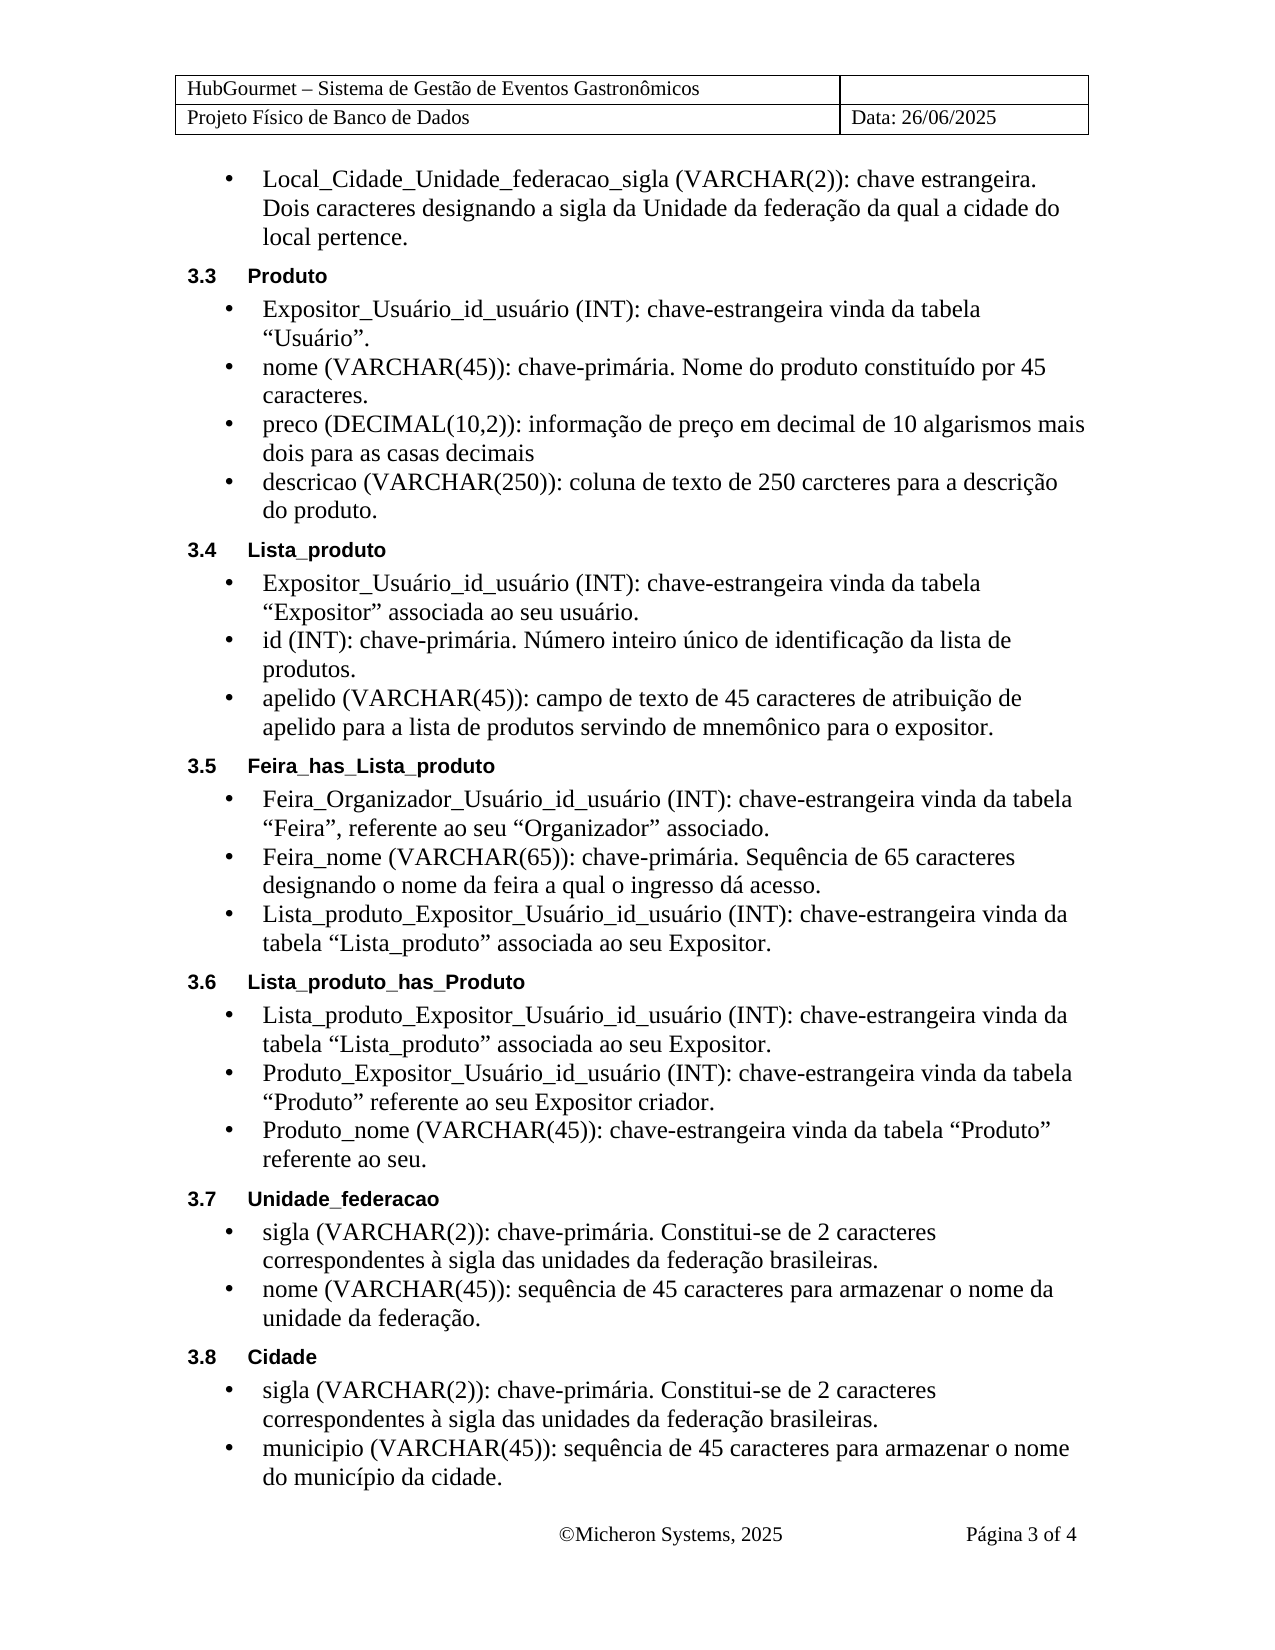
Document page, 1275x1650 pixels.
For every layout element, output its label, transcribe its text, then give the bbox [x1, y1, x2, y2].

subtitle Lista_produto [187, 537, 1087, 562]
list Produto_Expositor_Usuário_id_usuário (INT): chave-estrangeira vinda da tabela “Produto” referente ao seu Expositor criador. [225, 1058, 1087, 1115]
list Expositor_Usuário_id_usuário (INT): chave-estrangeira vinda da tabela “Usuário”. [225, 294, 1087, 352]
list preco (DECIMAL(10,2)): informação de preço em decimal de 10 algarismos mais dois para as casas decimais [225, 409, 1087, 467]
list Expositor_Usuário_id_usuário (INT): chave-estrangeira vinda da tabela “Expositor” associada ao seu usuário. [225, 568, 1087, 625]
list apelido (VARCHAR(45)): campo de texto de 45 caracteres de atribuição de apelido para a lista de produtos servindo de mnemônico para o expositor. [225, 683, 1087, 740]
list Feira_Organizador_Usuário_id_usuário (INT): chave-estrangeira vinda da tabela “Feira”, referente ao seu “Organizador” associado. [225, 784, 1087, 842]
list sigla (VARCHAR(2)): chave-primária. Constitui-se de 2 caracteres correspondentes à sigla das unidades da federação brasileiras. [225, 1375, 1087, 1433]
list sigla (VARCHAR(2)): chave-primária. Constitui-se de 2 caracteres correspondentes à sigla das unidades da federação brasileiras. [225, 1217, 1087, 1274]
list nome (VARCHAR(45)): sequência de 45 caracteres para armazenar o nome da unidade da federação. [225, 1274, 1087, 1332]
subtitle Produto [187, 263, 1087, 288]
list Local_Cidade_Unidade_federacao_sigla (VARCHAR(2)): chave estrangeira. Dois caracteres designando a sigla da Unidade da federação da qual a cidade do local pertence. [225, 164, 1087, 250]
subtitle Cidade [187, 1344, 1087, 1369]
subtitle Feira_has_Lista_produto [187, 753, 1087, 778]
list id (INT): chave-primária. Número inteiro único de identificação da lista de produtos. [225, 625, 1087, 683]
list Produto_nome (VARCHAR(45)): chave-estrangeira vinda da tabela “Produto” referente ao seu. [225, 1115, 1087, 1173]
subtitle Unidade_federacao [187, 1185, 1087, 1210]
subtitle Lista_produto_has_Produto [187, 969, 1087, 994]
list Lista_produto_Expositor_Usuário_id_usuário (INT): chave-estrangeira vinda da tabela “Lista_produto” associada ao seu Expositor. [225, 1000, 1087, 1058]
list Lista_produto_Expositor_Usuário_id_usuário (INT): chave-estrangeira vinda da tabela “Lista_produto” associada ao seu Expositor. [225, 899, 1087, 957]
list municipio (VARCHAR(45)): sequência de 45 caracteres para armazenar o nome do município da cidade. [225, 1433, 1087, 1490]
list nome (VARCHAR(45)): chave-primária. Nome do produto constituído por 45 caracteres. [225, 352, 1087, 409]
list Feira_nome (VARCHAR(65)): chave-primária. Sequência de 65 caracteres designando o nome da feira a qual o ingresso dá acesso. [225, 842, 1087, 899]
list descricao (VARCHAR(250)): coluna de texto de 250 carcteres para a descrição do produto. [225, 467, 1087, 524]
